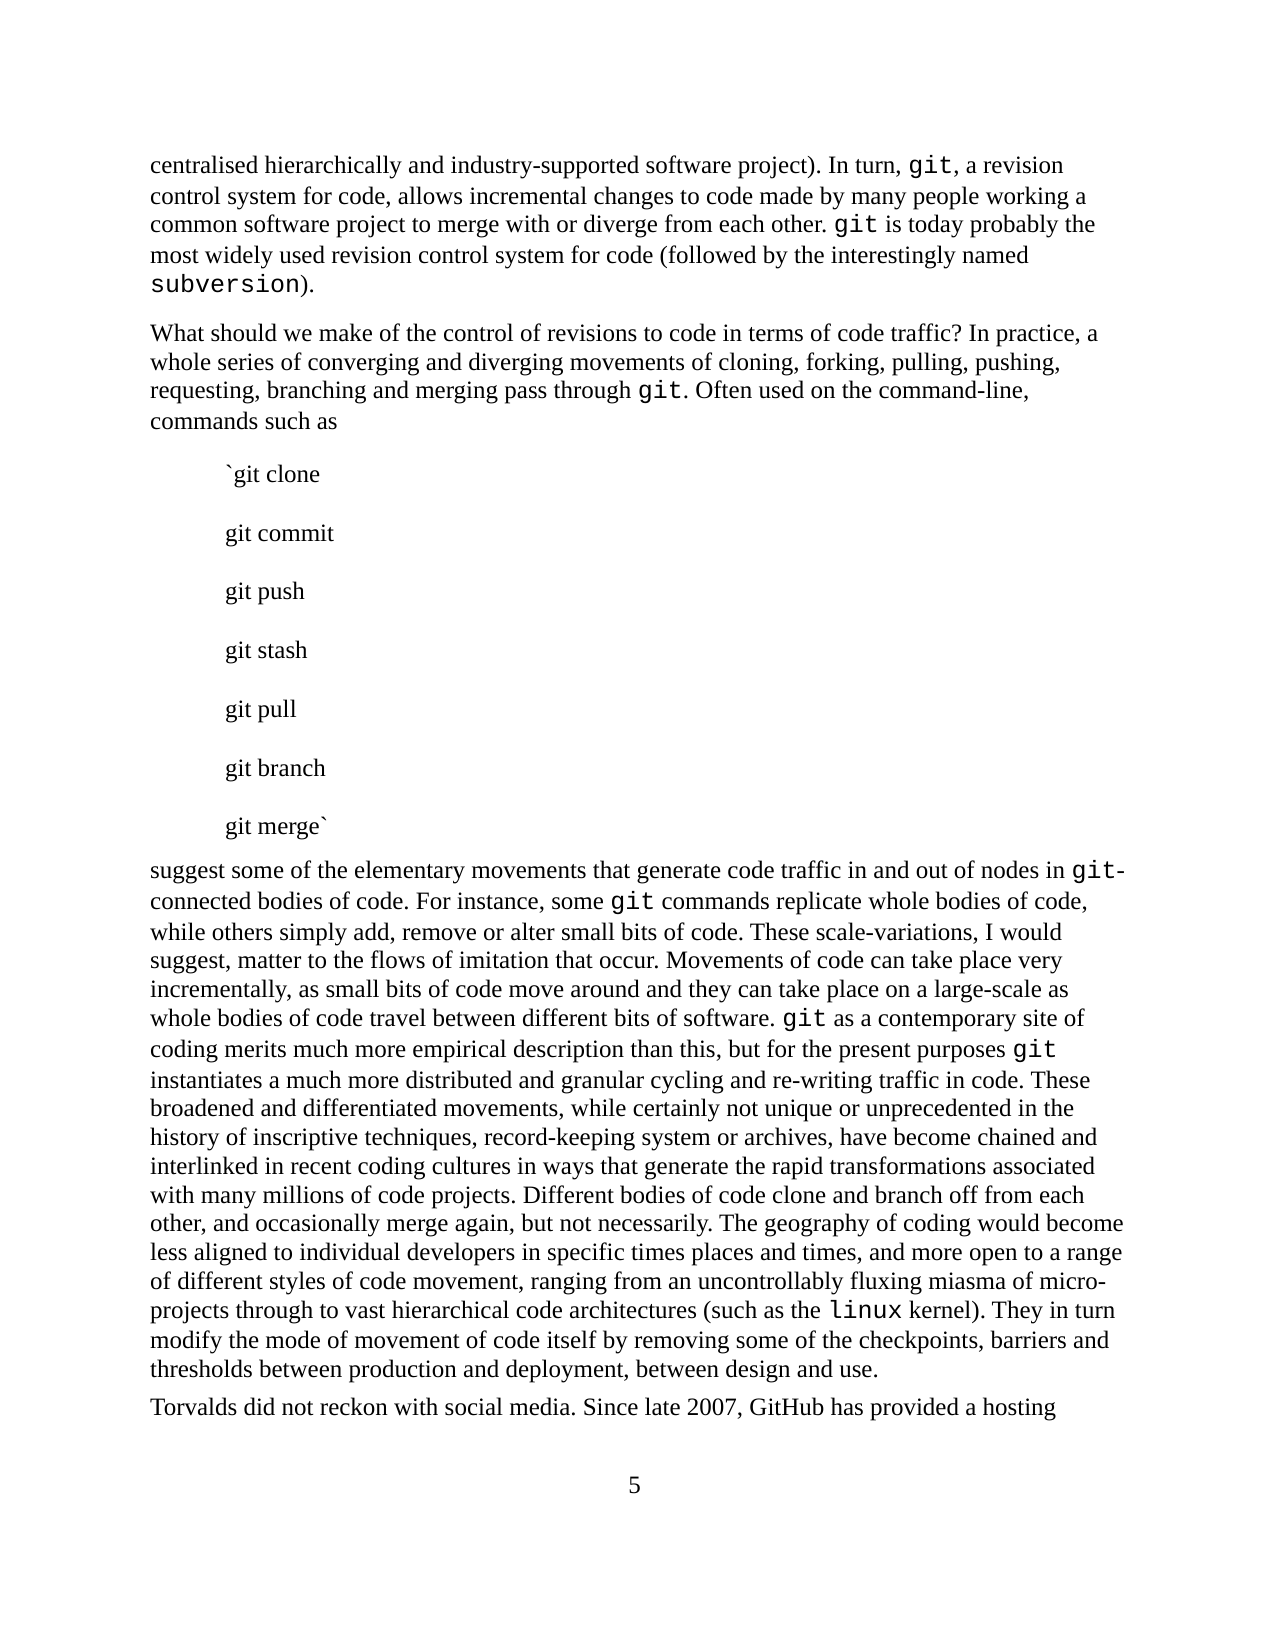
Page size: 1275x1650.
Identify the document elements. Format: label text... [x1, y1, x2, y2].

text git stash [225, 635, 1125, 664]
text suggest some of the elementary movements that generate code traffic in and out of nodes in git-connected bodies of code. For instance, some git commands replicate whole bodies of code, while others simply add, remove or alter small bits of code. These scale-variations, I would suggest, matter to the flows of imitation that occur. Movements of code can take place very incrementally, as small bits of code move around and they can take place on a large-scale as whole bodies of code travel between different bits of software. git as a contemporary site of coding merits much more empirical description than this, but for the present purposes git instantiates a much more distributed and granular cycling and re-writing traffic in code. These broadened and differentiated movements, while certainly not unique or unprecedented in the history of inscriptive techniques, record-keeping system or archives, have become chained and interlinked in recent coding cultures in ways that generate the rapid transformations associated with many millions of code projects. Different bodies of code clone and branch off from each other, and occasionally merge again, but not necessarily. The geography of coding would become less aligned to individual developers in specific times places and times, and more open to a range of different styles of code movement, ranging from an uncontrollably fluxing miasma of micro-projects through to vast hierarchical code architectures (such as the linux kernel). They in turn modify the mode of movement of code itself by removing some of the checkpoints, barriers and thresholds between production and deployment, between design and use. [150, 855, 1125, 1383]
text git commit [225, 518, 1125, 546]
text What should we make of the control of revisions to code in terms of code traffic? In practice, a whole series of converging and diverging movements of cloning, forking, pulling, pushing, requesting, branching and merging pass through git. Often used on the command-line, commands such as [150, 318, 1125, 435]
text centralised hierarchically and industry-supported software project). In turn, git, a revision control system for code, allows incremental changes to code made by many people working a common software project to merge with or diverge from each other. git is today probably the most widely used revision control system for code (followed by the interestingly named subversion). [150, 150, 1125, 300]
text Torvalds did not reckon with social media. Since late 2007, GitHub has provided a hosting [150, 1392, 1125, 1421]
text git branch [225, 753, 1125, 781]
text git pull [225, 694, 1125, 723]
text git merge` [225, 811, 1125, 840]
text git push [225, 576, 1125, 605]
text `git clone [225, 459, 1125, 488]
